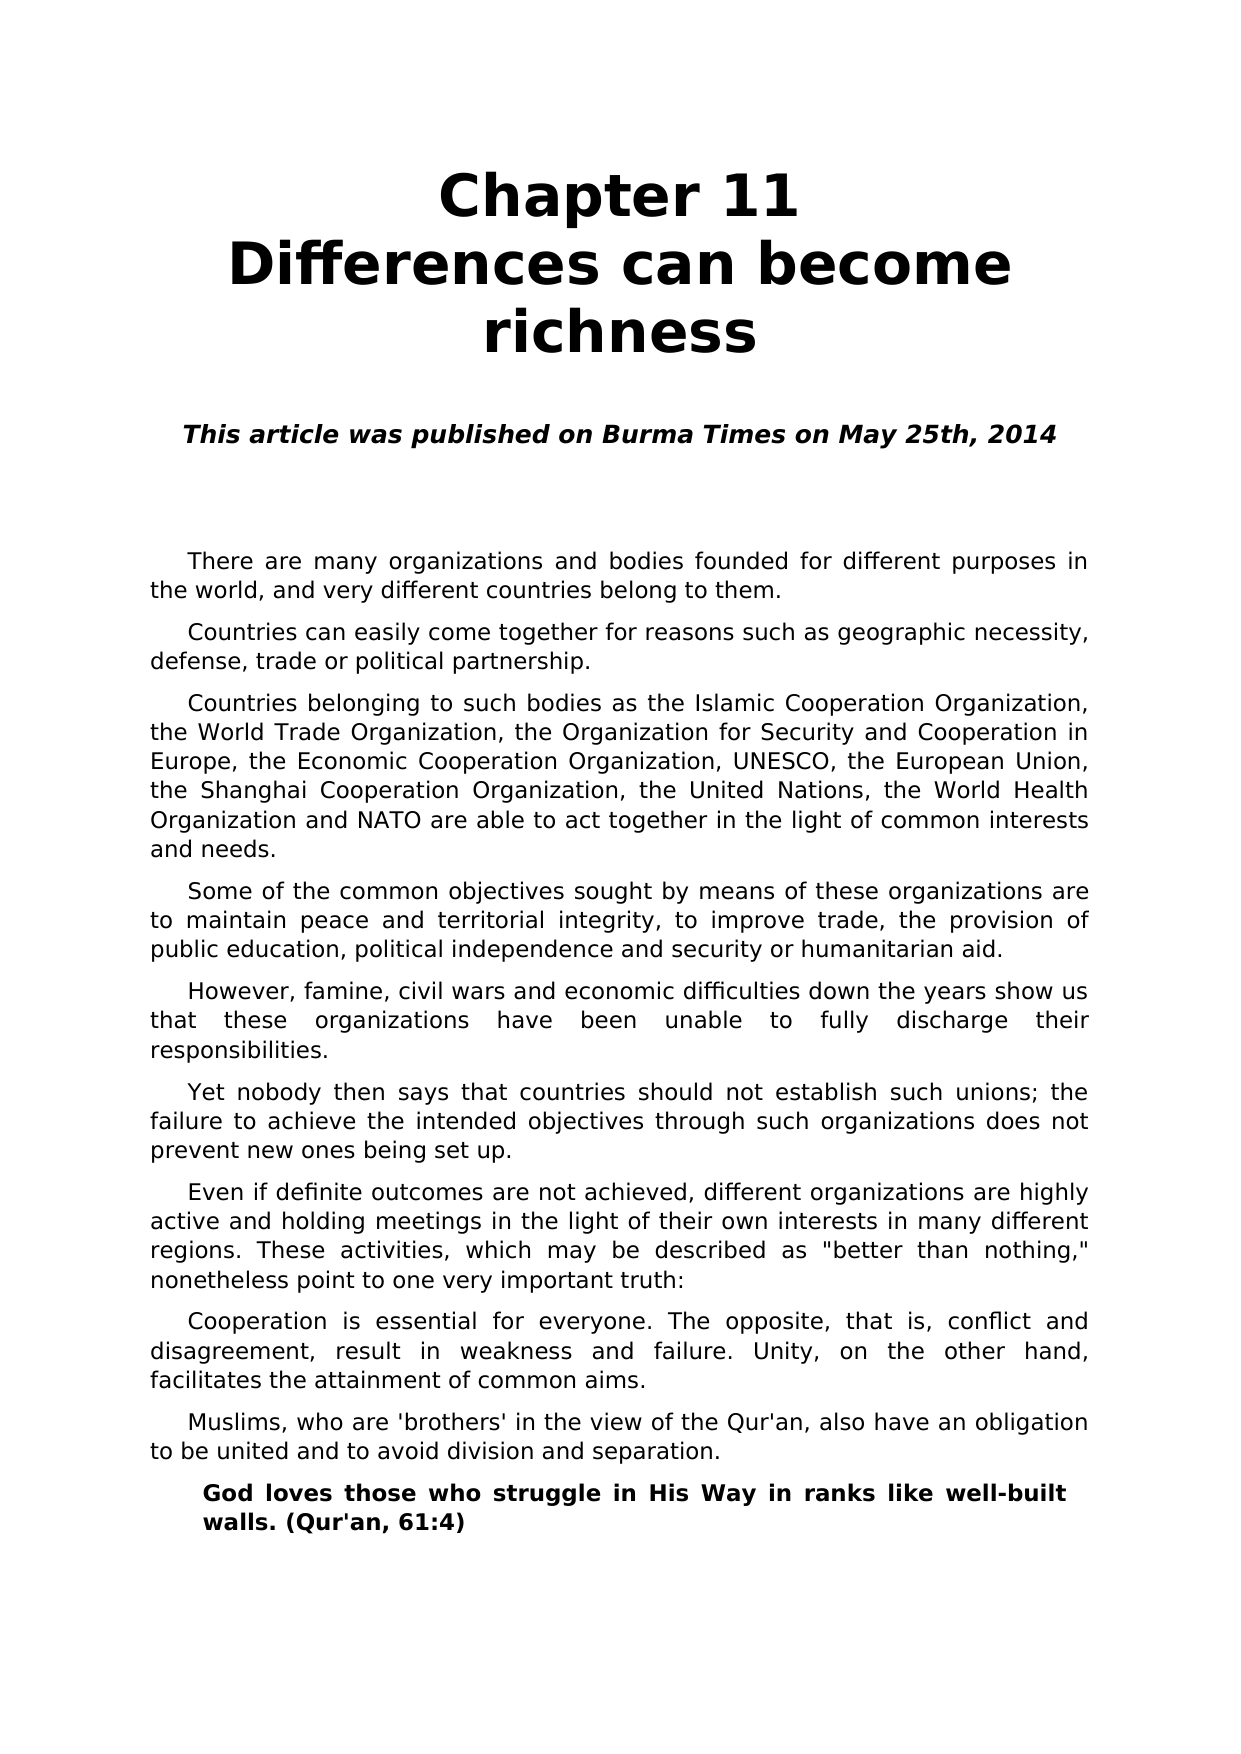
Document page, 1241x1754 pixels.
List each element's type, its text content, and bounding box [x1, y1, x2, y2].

subtitle Chapter 11 Differences can become richness [150, 162, 1090, 366]
text Some of the common objectives sought by means of these organizations are to maintain peace and territorial integrity, to improve trade, the provision of public education, political independence and security or humanitarian aid. [150, 878, 1090, 963]
text Countries belonging to such bodies as the Islamic Cooperation Organization, the World Trade Organization, the Organization for Security and Cooperation in Europe, the Economic Cooperation Organization, UNESCO, the European Union, the Shanghai Cooperation Organization, the United Nations, the World Health Organization and NATO are able to act together in the light of common interests and needs. [150, 690, 1090, 863]
text Cooperation is essential for everyone. The opposite, that is, conflict and disagreement, result in weakness and failure. Unity, on the other hand, facilitates the attainment of common aims. [150, 1308, 1090, 1394]
text Yet nobody then says that countries should not establish such unions; the failure to achieve the intended objectives through such organizations does not prevent new ones being set up. [150, 1079, 1090, 1164]
text There are many organizations and bodies founded for different purposes in the world, and very different countries belong to them. [150, 548, 1090, 604]
text Countries can easily come together for reasons such as geographic necessity, defense, trade or political partnership. [150, 619, 1090, 675]
text Even if definite outcomes are not achieved, different organizations are highly active and holding meetings in the light of their own interests in many different regions. These activities, which may be described as "better than nothing," nonetheless point to one very important truth: [150, 1179, 1090, 1293]
text Muslims, who are 'brothers' in the view of the Qur'an, also have an obligation to be united and to avoid division and separation. [150, 1409, 1090, 1465]
text God loves those who struggle in His Way in ranks like well-built walls. (Qur'an, 61:4) [202, 1480, 1068, 1536]
text This article was published on Burma Times on May 25th, 2014 [150, 421, 1090, 450]
text However, famine, civil wars and economic difficulties down the years show us that these organizations have been unable to fully discharge their responsibilities. [150, 978, 1090, 1063]
